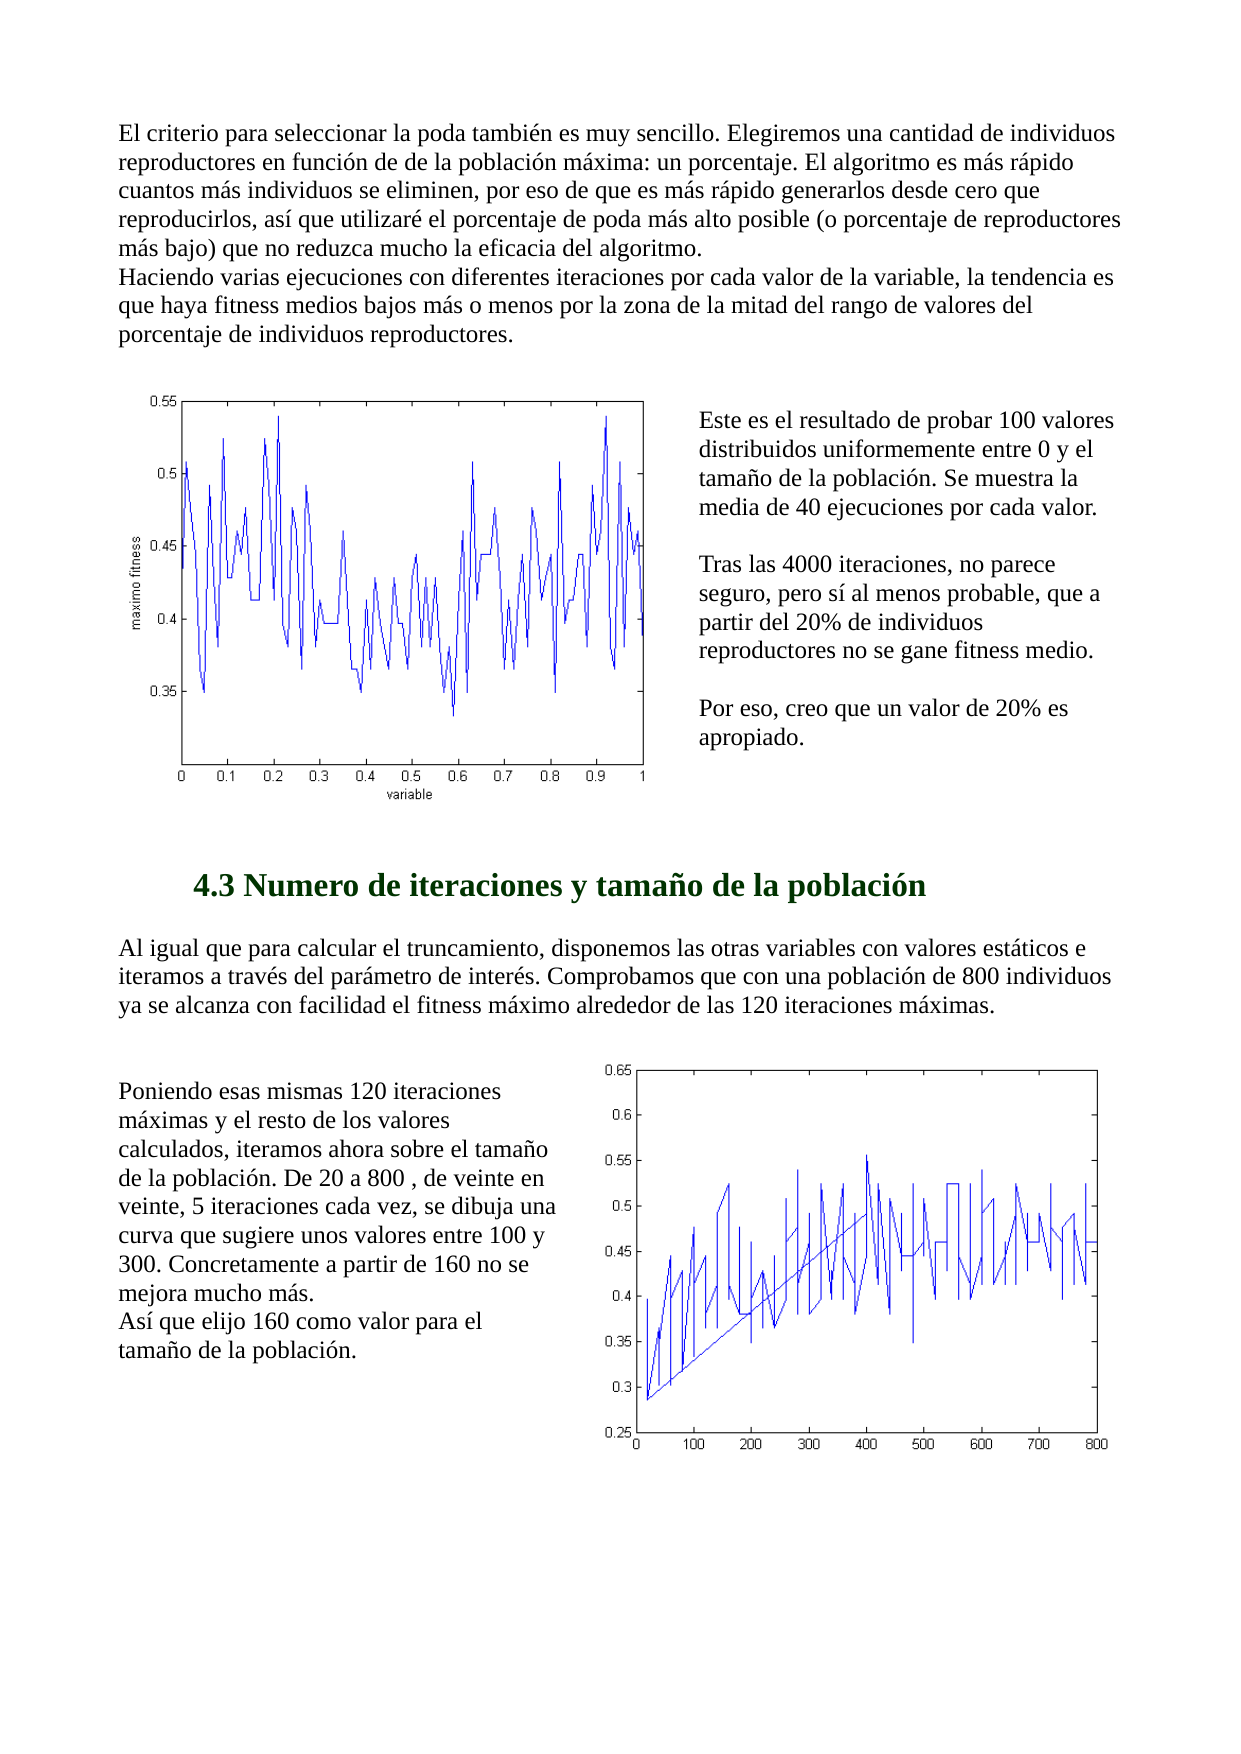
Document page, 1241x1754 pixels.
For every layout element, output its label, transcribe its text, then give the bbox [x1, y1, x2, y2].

text Tras las 4000 iteraciones, no parece seguro, pero sí al menos probable, que a partir del 20% de individuos reproductores no se gane fitness medio. [699, 549, 1122, 664]
text Este es el resultado de probar 100 valores distribuidos uniformemente entre 0 y el tamaño de la población. Se muestra la media de 40 ejecuciones por cada valor. [699, 406, 1122, 521]
text Así que elijo 160 como valor para el tamaño de la población. [118, 1306, 559, 1364]
picture [104, 367, 699, 813]
text Haciendo varias ejecuciones con diferentes iteraciones por cada valor de la variable, la tendencia es que haya fitness medios bajos más o menos por la zona de la mitad del rango de valores del porcentaje de individuos reproductores. [118, 262, 1122, 348]
text 4.3 Numero de iteraciones y tamaño de la población [118, 866, 1122, 904]
picture [559, 1036, 1153, 1481]
text El criterio para seleccionar la poda también es muy sencillo. Elegiremos una cantidad de individuos reproductores en función de de la población máxima: un porcentaje. El algoritmo es más rápido cuantos más individuos se eliminen, por eso de que es más rápido generarlos desde cero que reproducirlos, así que utilizaré el porcentaje de poda más alto posible (o porcentaje de reproductores más bajo) que no reduzca mucho la eficacia del algoritmo. [118, 118, 1122, 262]
text Al igual que para calcular el truncamiento, disponemos las otras variables con valores estáticos e iteramos a través del parámetro de interés. Comprobamos que con una población de 800 individuos ya se alcanza con facilidad el fitness máximo alrededor de las 120 iteraciones máximas. [118, 933, 1122, 1019]
text Por eso, creo que un valor de 20% es apropiado. [699, 693, 1122, 751]
text Poniendo esas mismas 120 iteraciones máximas y el resto de los valores calculados, iteramos ahora sobre el tamaño de la población. De 20 a 800 , de veinte en veinte, 5 iteraciones cada vez, se dibuja una curva que sugiere unos valores entre 100 y 300. Concretamente a partir de 160 no se mejora mucho más. [118, 1076, 559, 1306]
